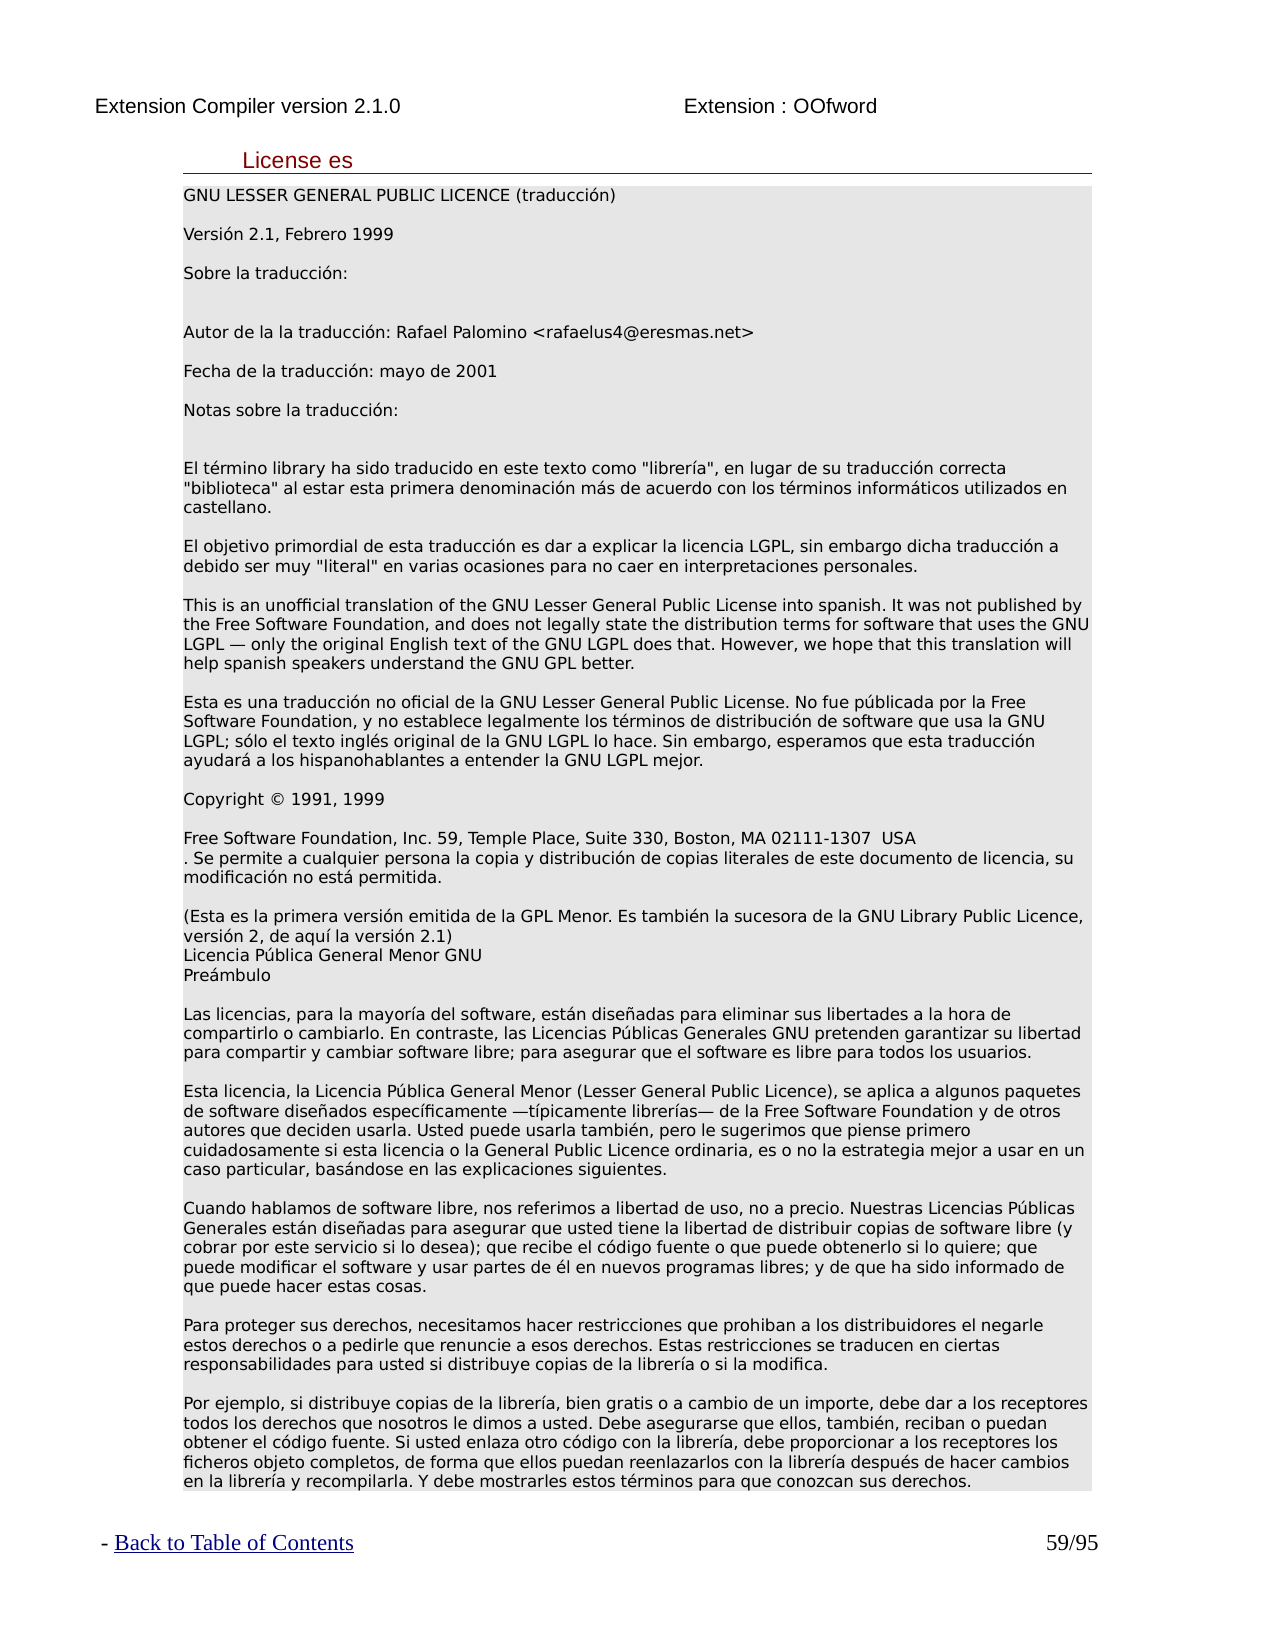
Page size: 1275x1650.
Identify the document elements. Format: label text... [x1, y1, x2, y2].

text This is an unofficial translation of the GNU Lesser General Public License into spanish. It was not published by the Free Software Foundation, and does not legally state the distribution terms for software that uses the GNU LGPL — only the original English text of the GNU LGPL does that. However, we hope that this translation will help spanish speakers understand the GNU GPL better. [183, 595, 1092, 673]
text Free Software Foundation, Inc. 59, Temple Place, Suite 330, Boston, MA 02111-1307 USA [183, 829, 1092, 849]
text Copyright © 1991, 1999 [183, 790, 1092, 810]
text Por ejemplo, si distribuye copias de la librería, bien gratis o a cambio de un importe, debe dar a los receptores todos los derechos que nosotros le dimos a usted. Debe asegurarse que ellos, también, reciban o puedan obtener el código fuente. Si usted enlaza otro código con la librería, debe proporcionar a los receptores los ficheros objeto completos, de forma que ellos puedan reenlazarlos con la librería después de hacer cambios en la librería y recompilarla. Y debe mostrarles estos términos para que conozcan sus derechos. [183, 1394, 1092, 1491]
text Las licencias, para la mayoría del software, están diseñadas para eliminar sus libertades a la hora de compartirlo o cambiarlo. En contraste, las Licencias Públicas Generales GNU pretenden garantizar su libertad para compartir y cambiar software libre; para asegurar que el software es libre para todos los usuarios. [183, 1004, 1092, 1063]
text Esta licencia, la Licencia Pública General Menor (Lesser General Public Licence), se aplica a algunos paquetes de software diseñados específicamente —típicamente librerías— de la Free Software Foundation y de otros autores que deciden usarla. Usted puede usarla también, pero le sugerimos que piense primero cuidadosamente si esta licencia o la General Public Licence ordinaria, es o no la estrategia mejor a usar en un caso particular, basándose en las explicaciones siguientes. [183, 1082, 1092, 1180]
text Esta es una traducción no oficial de la GNU Lesser General Public License. No fue públicada por la Free Software Foundation, y no establece legalmente los términos de distribución de software que usa la GNU LGPL; sólo el texto inglés original de la GNU LGPL lo hace. Sin embargo, esperamos que esta traducción ayudará a los hispanohablantes a entender la GNU LGPL mejor. [183, 693, 1092, 771]
text Para proteger sus derechos, necesitamos hacer restricciones que prohiban a los distribuidores el negarle estos derechos o a pedirle que renuncie a esos derechos. Estas restricciones se traducen en ciertas responsabilidades para usted si distribuye copias de la librería o si la modifica. [183, 1316, 1092, 1374]
text . Se permite a cualquier persona la copia y distribución de copias literales de este documento de licencia, su modificación no está permitida. [183, 849, 1092, 888]
text Licencia Pública General Menor GNU [183, 946, 1092, 966]
text Sobre la traducción: [183, 264, 1092, 284]
text (Esta es la primera versión emitida de la GPL Menor. Es también la sucesora de la GNU Library Public Licence, versión 2, de aquí la versión 2.1) [183, 907, 1092, 946]
text Versión 2.1, Febrero 1999 [183, 225, 1092, 245]
text Cuando hablamos de software libre, nos referimos a libertad de uso, no a precio. Nuestras Licencias Públicas Generales están diseñadas para asegurar que usted tiene la libertad de distribuir copias de software libre (y cobrar por este servicio si lo desea); que recibe el código fuente o que puede obtenerlo si lo quiere; que puede modificar el software y usar partes de él en nuevos programas libres; y de que ha sido informado de que puede hacer estas cosas. [183, 1199, 1092, 1297]
text El término library ha sido traducido en este texto como "librería", en lugar de su traducción correcta "biblioteca" al estar esta primera denominación más de acuerdo con los términos informáticos utilizados en castellano. [183, 459, 1092, 517]
text Notas sobre la traducción: [183, 401, 1092, 420]
text El objetivo primordial de esta traducción es dar a explicar la licencia LGPL, sin embargo dicha traducción a debido ser muy "literal" en varias ocasiones para no caer en interpretaciones personales. [183, 537, 1092, 576]
text GNU LESSER GENERAL PUBLIC LICENCE (traducción) [183, 186, 1092, 206]
text Preámbulo [183, 966, 1092, 985]
text Autor de la la traducción: Rafael Palomino <rafaelus4@eresmas.net> [183, 323, 1092, 342]
text License es [183, 147, 1092, 173]
text Fecha de la traducción: mayo de 2001 [183, 362, 1092, 381]
